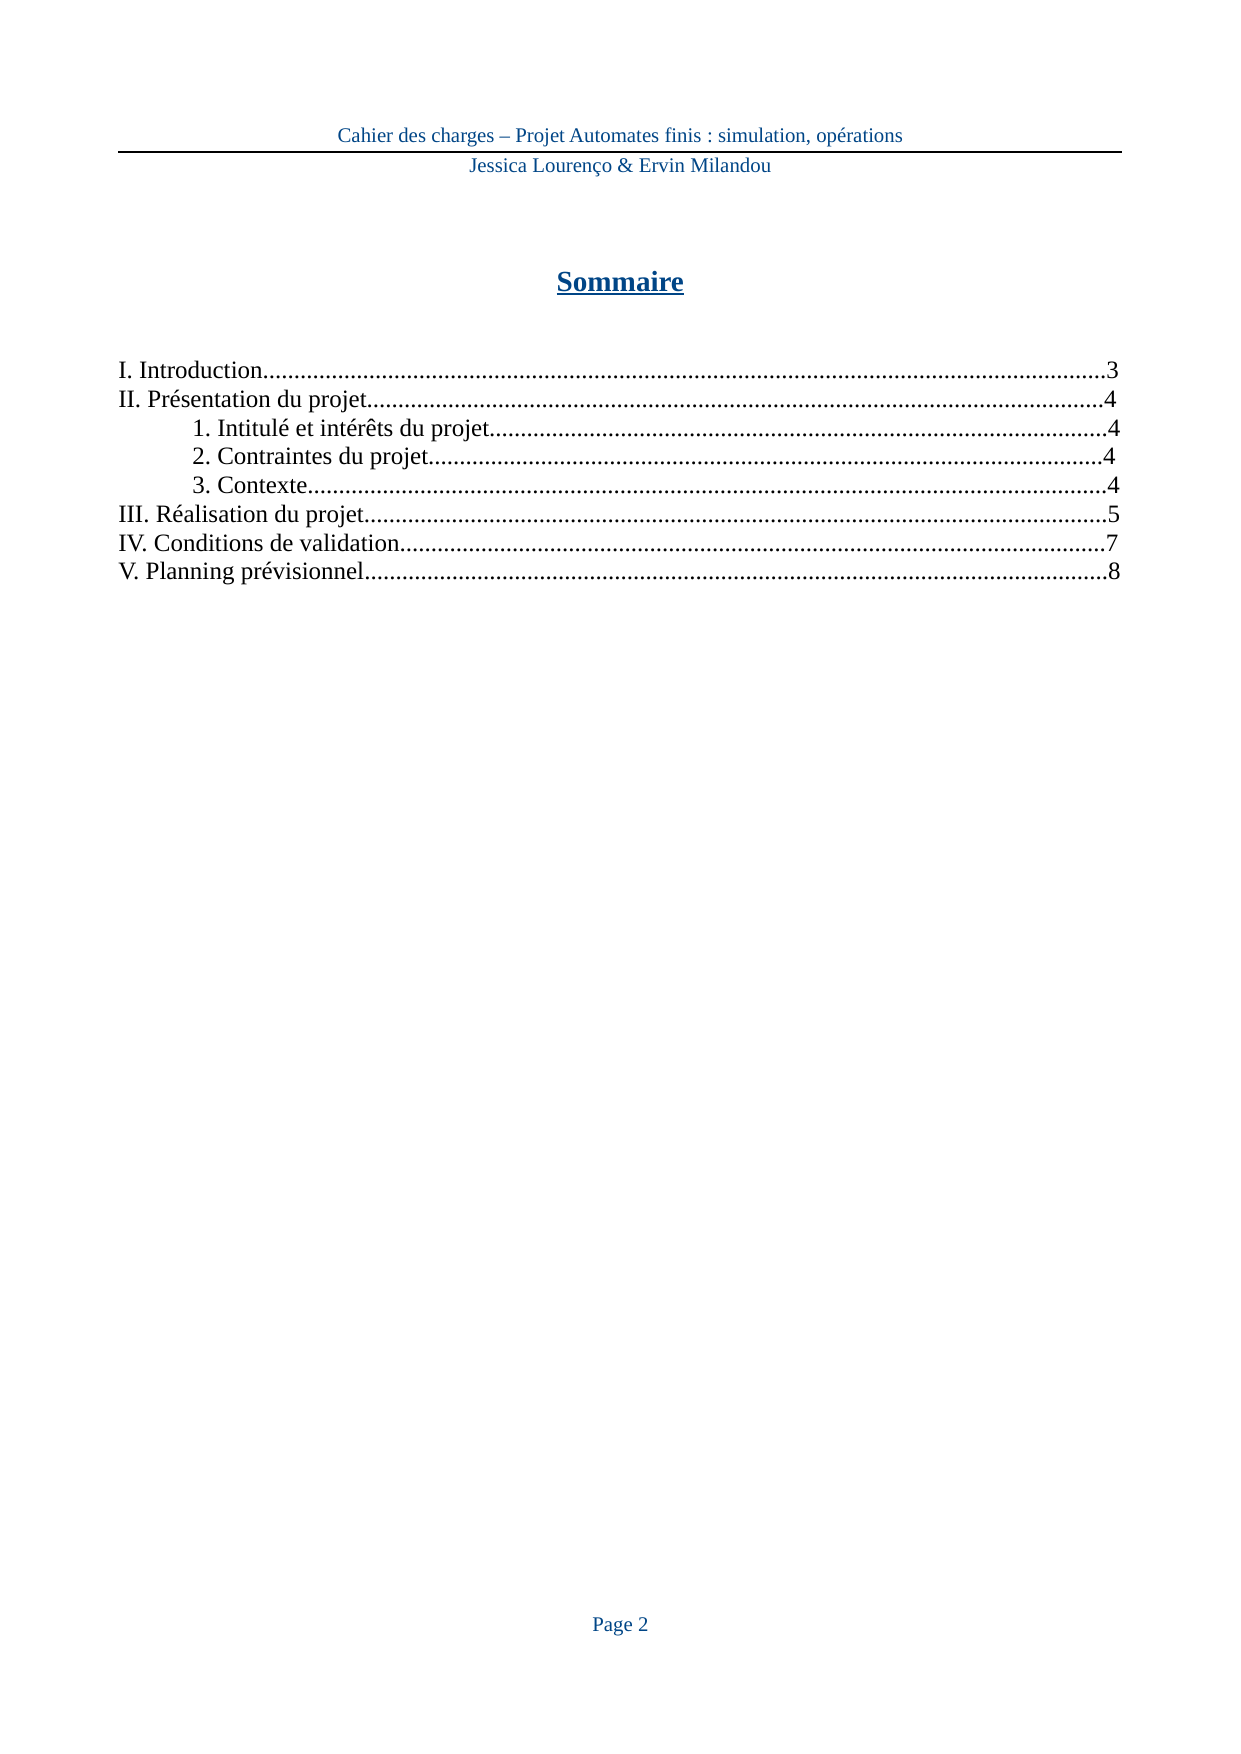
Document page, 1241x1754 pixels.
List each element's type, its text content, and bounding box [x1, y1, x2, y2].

text 1. Intitulé et intérêts du projet...................................................................................................4 [118, 413, 1122, 441]
text III. Réalisation du projet.......................................................................................................................5 [118, 499, 1122, 528]
text Sommaire [118, 264, 1122, 298]
text 3. Contexte................................................................................................................................4 [118, 470, 1122, 499]
text V. Planning prévisionnel.......................................................................................................................8 [118, 556, 1122, 585]
text 2. Contraintes du projet............................................................................................................4 [118, 441, 1122, 470]
text II. Présentation du projet......................................................................................................................4 [118, 384, 1122, 413]
text I. Introduction.......................................................................................................................................3 [118, 355, 1122, 384]
text IV. Conditions de validation.................................................................................................................7 [118, 528, 1122, 556]
